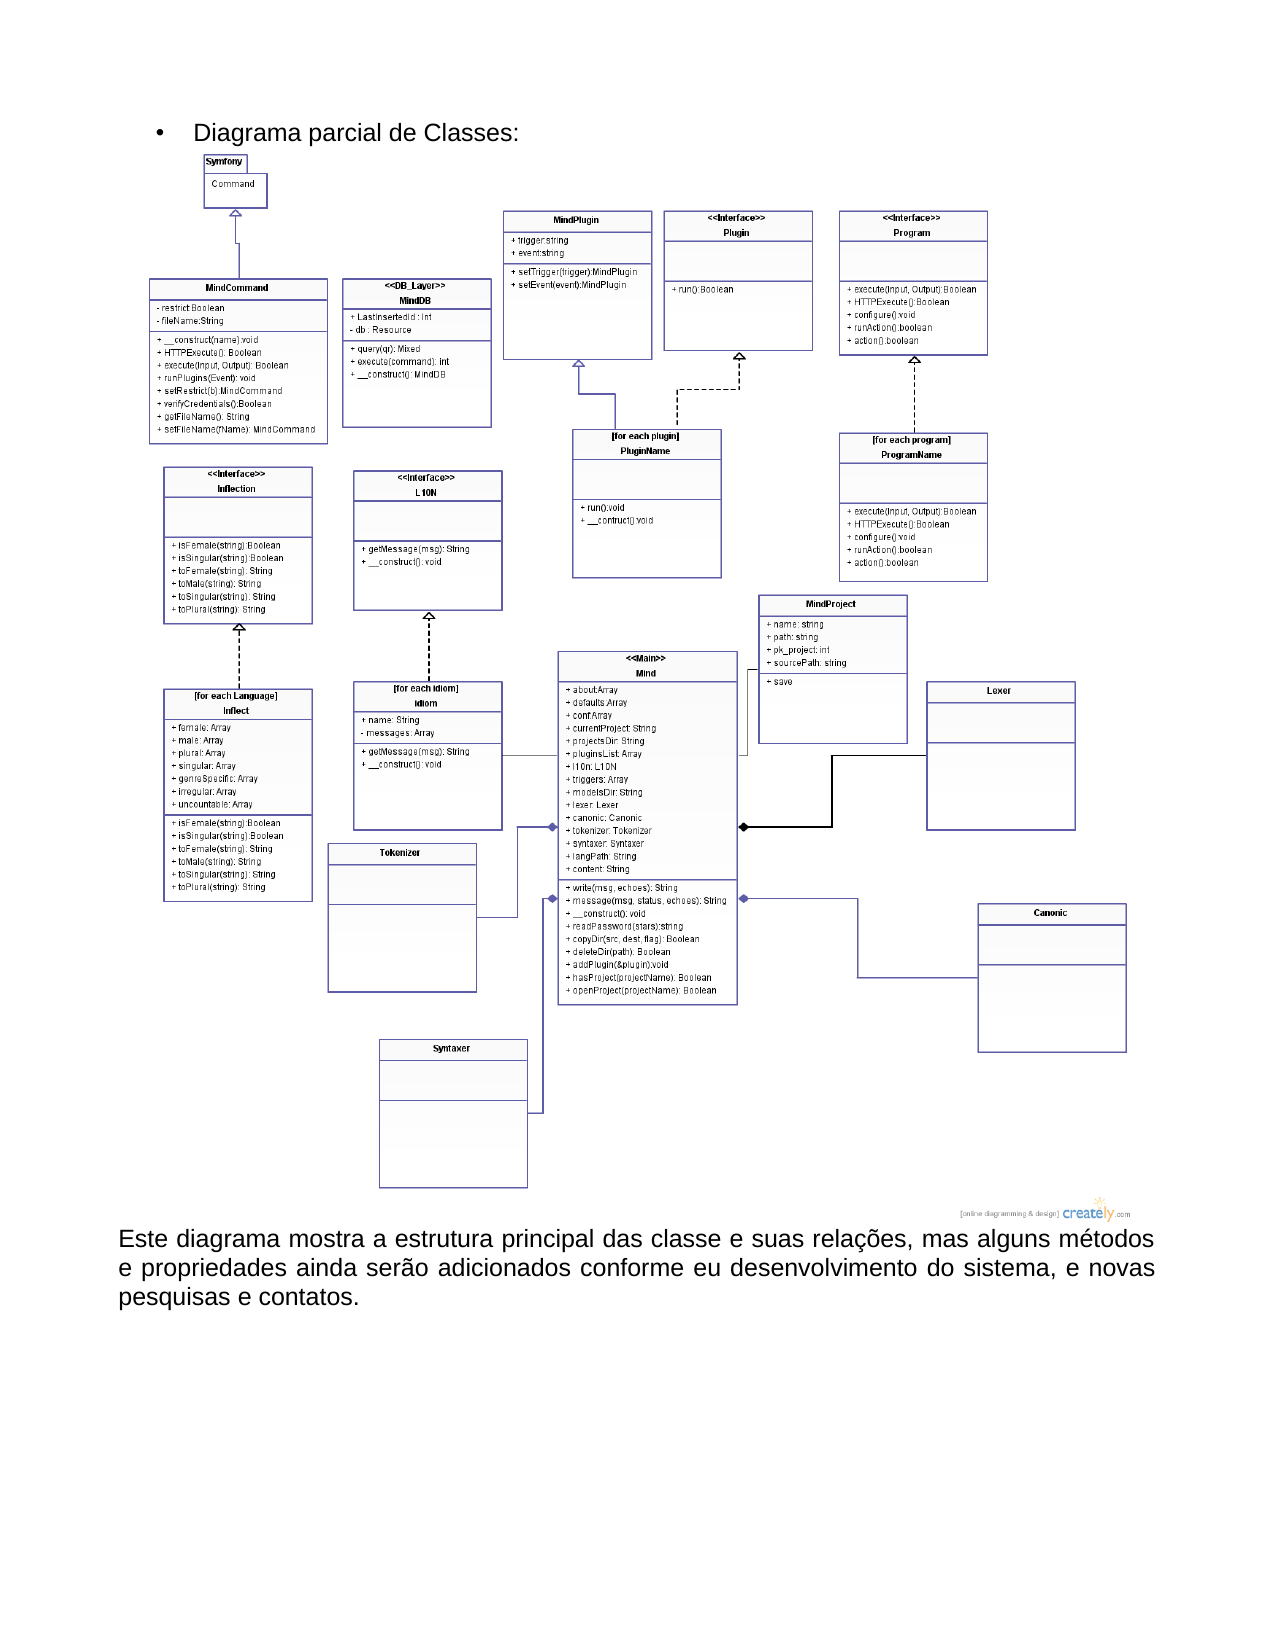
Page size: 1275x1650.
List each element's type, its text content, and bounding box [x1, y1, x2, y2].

text Este diagrama mostra a estrutura principal das classe e suas relações, mas alguns métodos e propriedades ainda serão adicionados conforme eu desenvolvimento do sistema, e novas pesquisas e contatos. [118, 147, 1157, 1311]
list Diagrama parcial de Classes: [156, 118, 1157, 147]
picture [141, 147, 1134, 1225]
